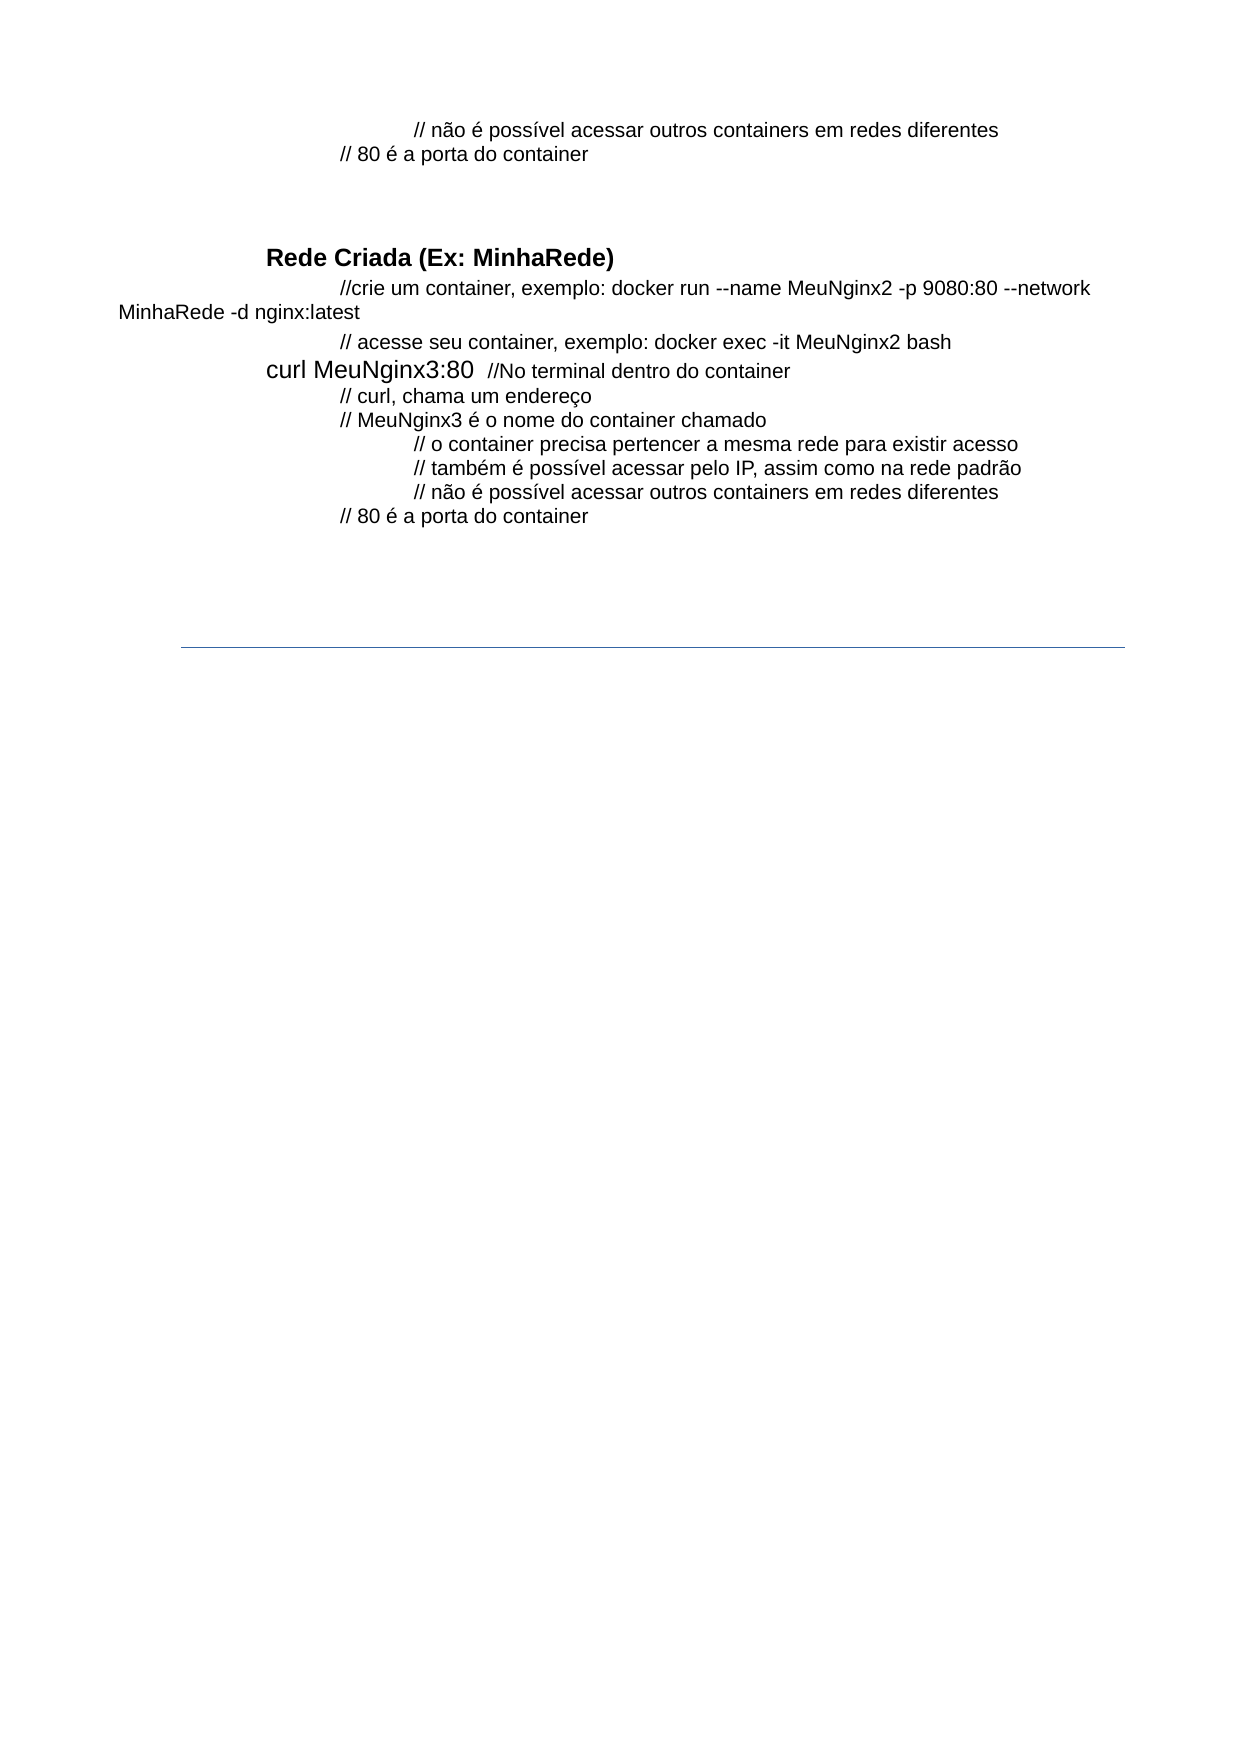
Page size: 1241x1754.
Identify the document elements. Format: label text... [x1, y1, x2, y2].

text // acesse seu container, exemplo: docker exec -it MeuNginx2 bash [118, 324, 1122, 355]
text // 80 é a porta do container [118, 142, 1122, 166]
text // curl, chama um endereço [118, 384, 1122, 408]
text //crie um container, exemplo: docker run --name MeuNginx2 -p 9080:80 --network MinhaRede -d nginx:latest [118, 271, 1122, 324]
text // MeuNginx3 é o nome do container chamado [118, 408, 1122, 432]
text // o container precisa pertencer a mesma rede para existir acesso [118, 432, 1122, 456]
text curl MeuNginx3:80 //No terminal dentro do container [118, 355, 1122, 384]
text // não é possível acessar outros containers em redes diferentes [118, 118, 1122, 142]
text // não é possível acessar outros containers em redes diferentes [118, 480, 1122, 504]
text Rede Criada (Ex: MinhaRede) [118, 243, 1122, 271]
text // também é possível acessar pelo IP, assim como na rede padrão [118, 456, 1122, 480]
text // 80 é a porta do container [118, 504, 1122, 528]
